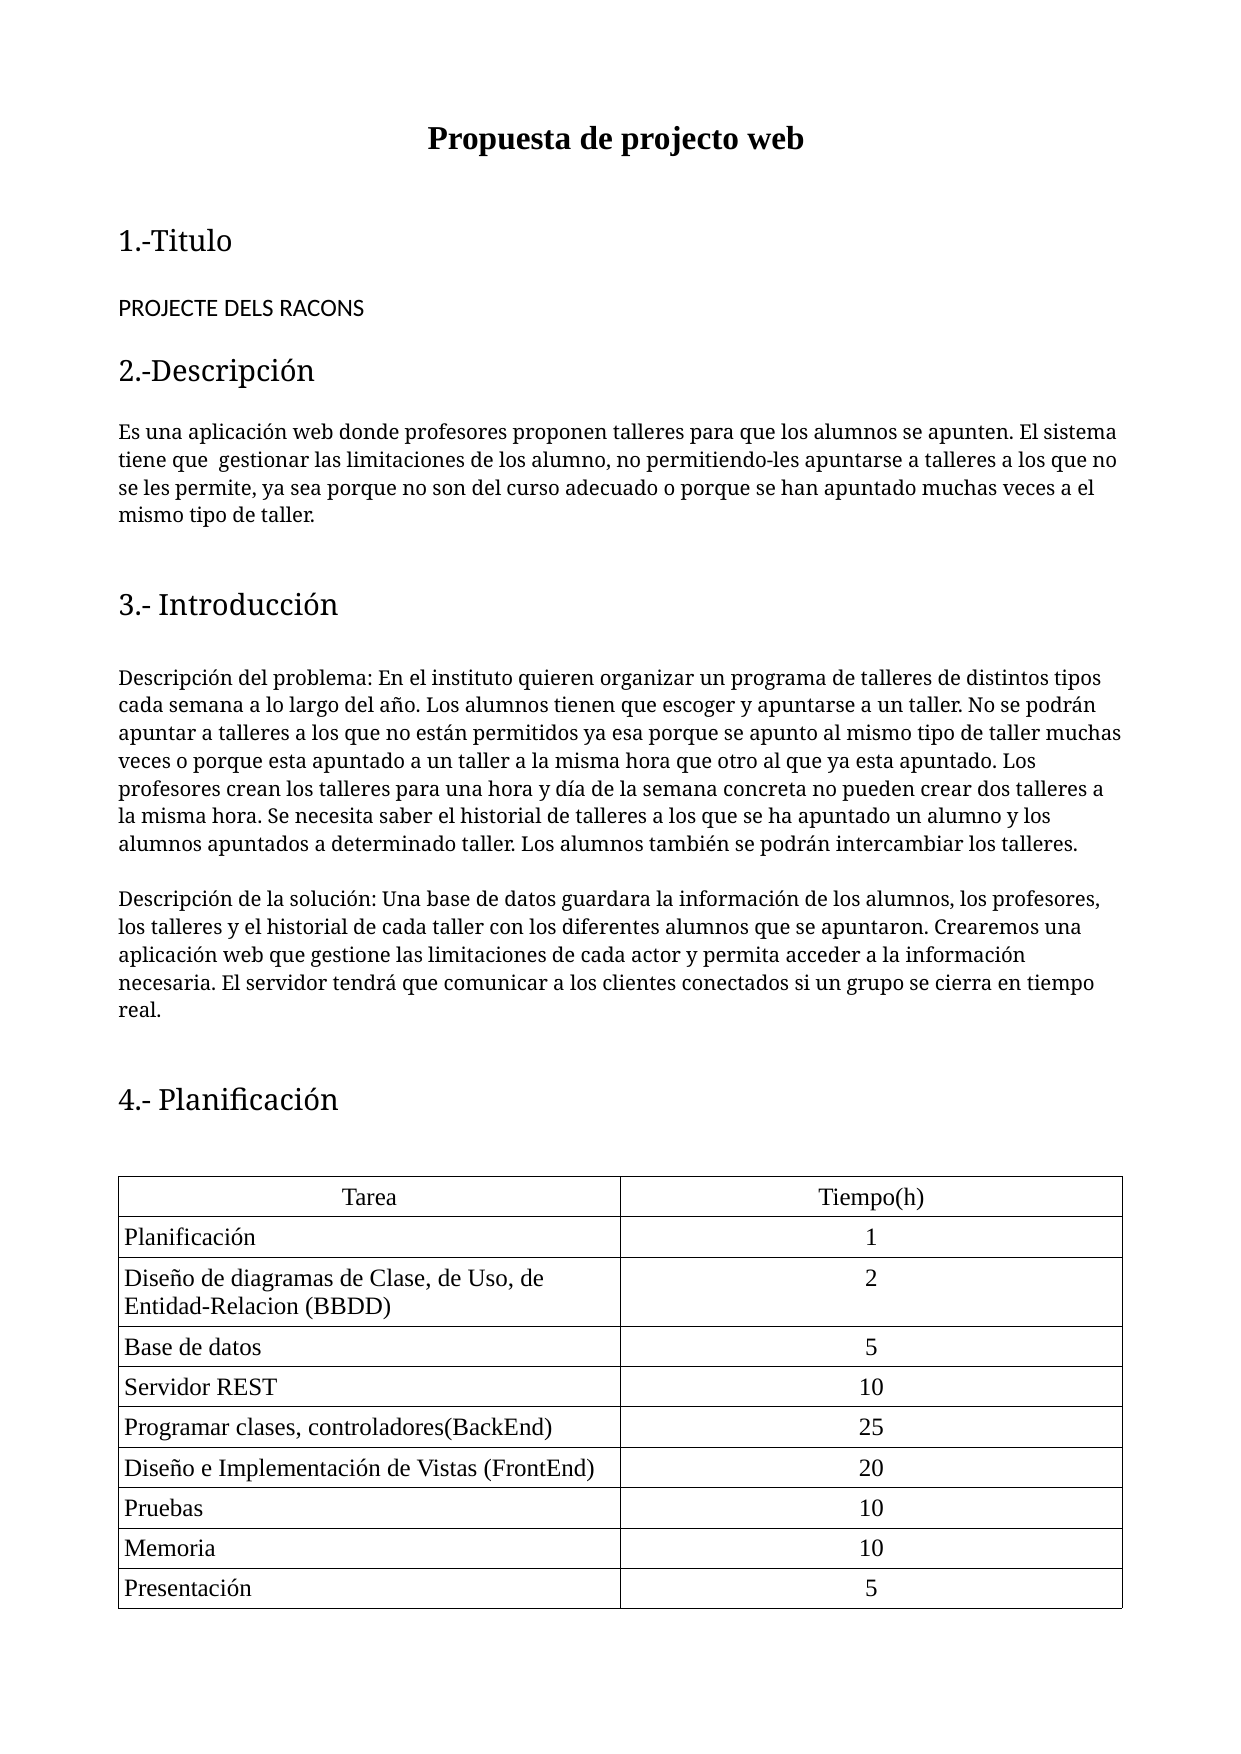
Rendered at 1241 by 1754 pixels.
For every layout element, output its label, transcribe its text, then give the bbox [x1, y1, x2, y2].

table_cell Servidor REST [119, 1367, 620, 1406]
table_cell Programar clases, controladores(BackEnd) [119, 1407, 620, 1447]
table_header Tarea [119, 1177, 620, 1216]
table_cell Diseño de diagramas de Clase, de Uso, de Entidad-Relacion (BBDD) [119, 1258, 620, 1326]
table_cell 5 [621, 1327, 1122, 1366]
text 4.- Planificación [118, 1079, 1122, 1119]
text 2.-Descripción [118, 350, 1122, 390]
table_cell 2 [621, 1258, 1122, 1326]
text Es una aplicación web donde profesores proponen talleres para que los alumnos se apunten. El sistema tiene que gestionar las limitaciones de los alumno, no permitiendo-les apuntarse a talleres a los que no se les permite, ya sea porque no son del curso adecuado o porque se han apuntado muchas veces a el mismo tipo de taller. [118, 418, 1122, 528]
table_cell 5 [621, 1569, 1122, 1608]
text PROJECTE DELS RACONS [118, 292, 1122, 323]
table_cell Presentación [119, 1569, 620, 1608]
table_cell 10 [621, 1488, 1122, 1527]
text 1.-Titulo [118, 220, 1122, 260]
text Propuesta de projecto web [118, 118, 1122, 156]
table_cell Planificación [119, 1217, 620, 1257]
table_cell 25 [621, 1407, 1122, 1447]
text 3.- Introducción [118, 584, 1122, 624]
text Descripción de la solución: Una base de datos guardara la información de los alumnos, los profesores, los talleres y el historial de cada taller con los diferentes alumnos que se apuntaron. Crearemos una aplicación web que gestione las limitaciones de cada actor y permita acceder a la información necesaria. El servidor tendrá que comunicar a los clientes conectados si un grupo se cierra en tiempo real. [118, 885, 1122, 1023]
table_cell 10 [621, 1367, 1122, 1406]
table_cell Diseño e Implementación de Vistas (FrontEnd) [119, 1448, 620, 1487]
table_cell 10 [621, 1529, 1122, 1568]
table_cell 1 [621, 1217, 1122, 1257]
table_cell Pruebas [119, 1488, 620, 1527]
table_cell Base de datos [119, 1327, 620, 1366]
table_cell Memoria [119, 1529, 620, 1568]
table_header Tiempo(h) [621, 1177, 1122, 1216]
table_cell 20 [621, 1448, 1122, 1487]
text Descripción del problema: En el instituto quieren organizar un programa de talleres de distintos tipos cada semana a lo largo del año. Los alumnos tienen que escoger y apuntarse a un taller. No se podrán apuntar a talleres a los que no están permitidos ya esa porque se apunto al mismo tipo de taller muchas veces o porque esta apuntado a un taller a la misma hora que otro al que ya esta apuntado. Los profesores crean los talleres para una hora y día de la semana concreta no pueden crear dos talleres a la misma hora. Se necesita saber el historial de talleres a los que se ha apuntado un alumno y los alumnos apuntados a determinado taller. Los alumnos también se podrán intercambiar los talleres. [118, 663, 1122, 857]
